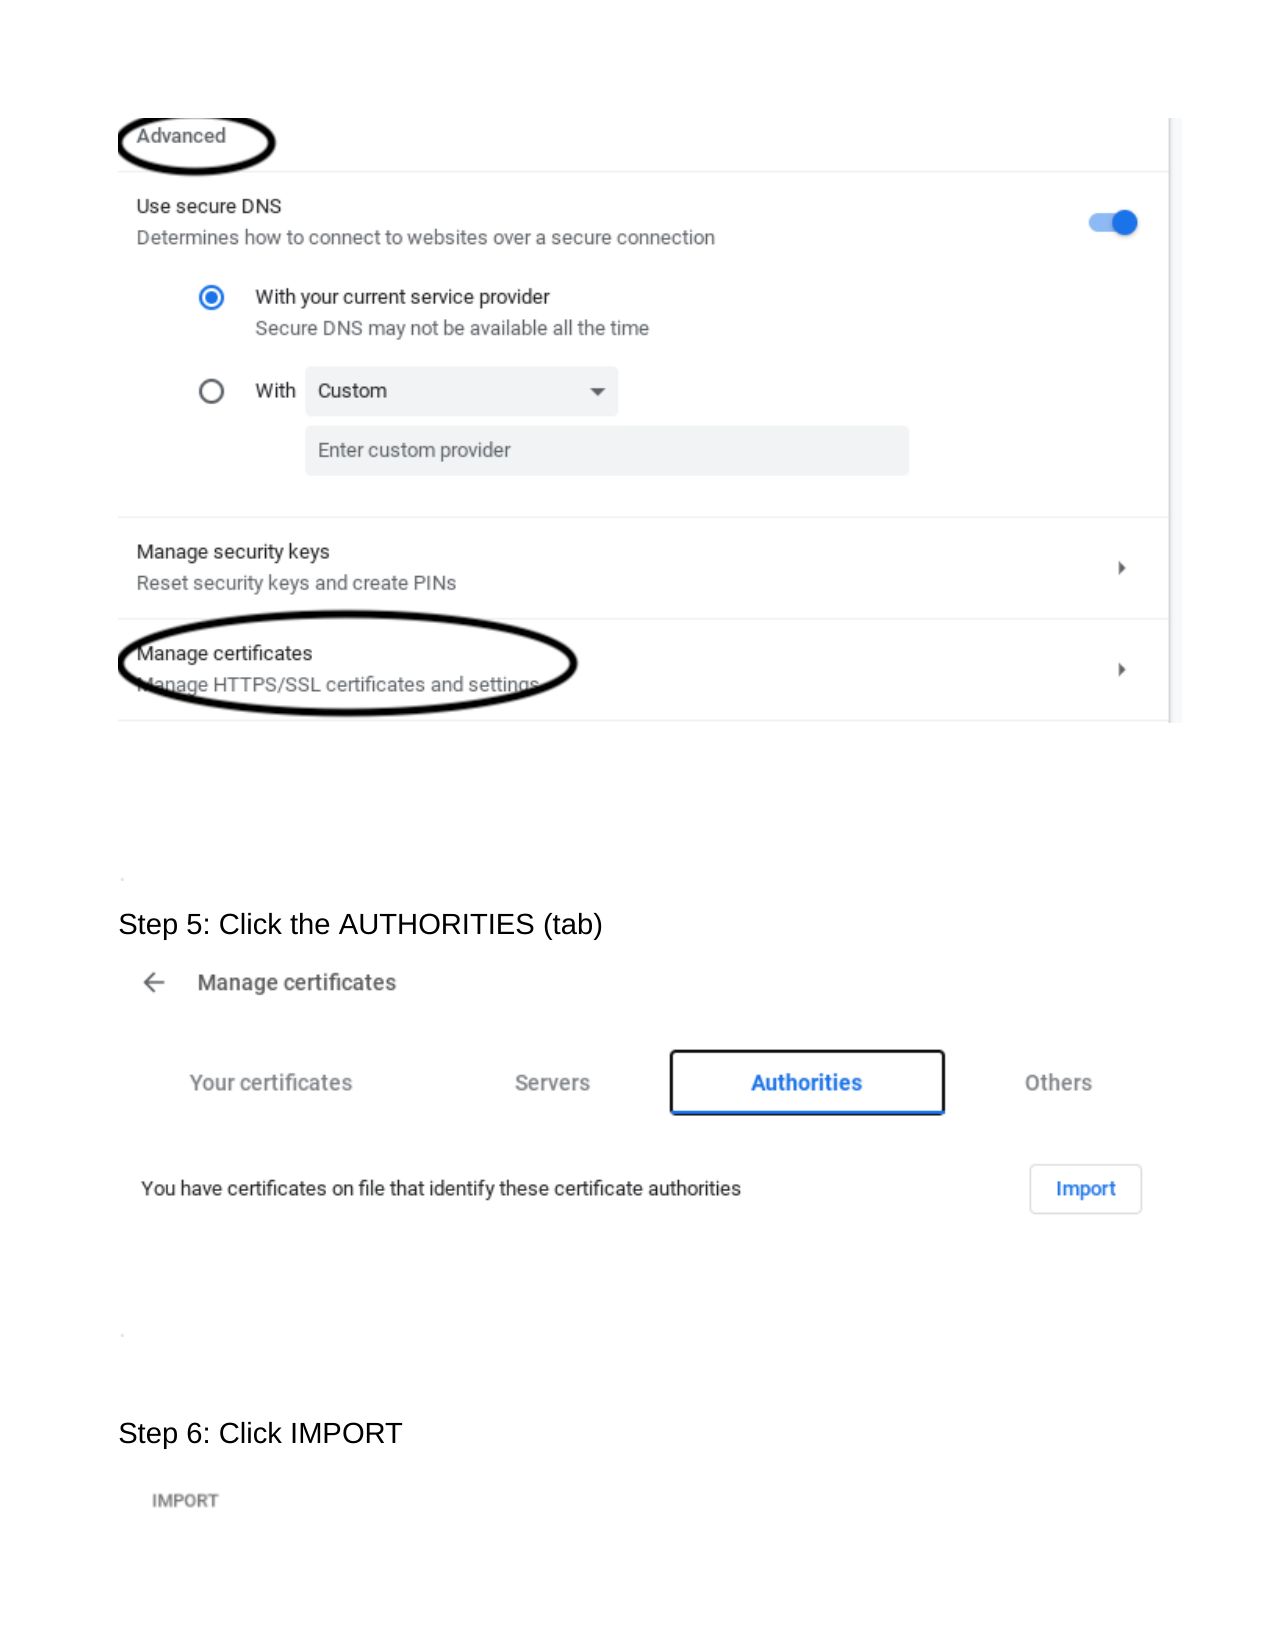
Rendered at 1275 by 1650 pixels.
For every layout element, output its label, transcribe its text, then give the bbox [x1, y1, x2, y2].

picture [118, 118, 1183, 723]
picture [118, 956, 1169, 1238]
picture [118, 1465, 253, 1530]
text Step 6: Click IMPORT [118, 1413, 1157, 1450]
text Step 5: Click the AUTHORITIES (tab) [118, 903, 1157, 941]
text . [118, 850, 1157, 888]
text . [118, 1306, 1157, 1344]
